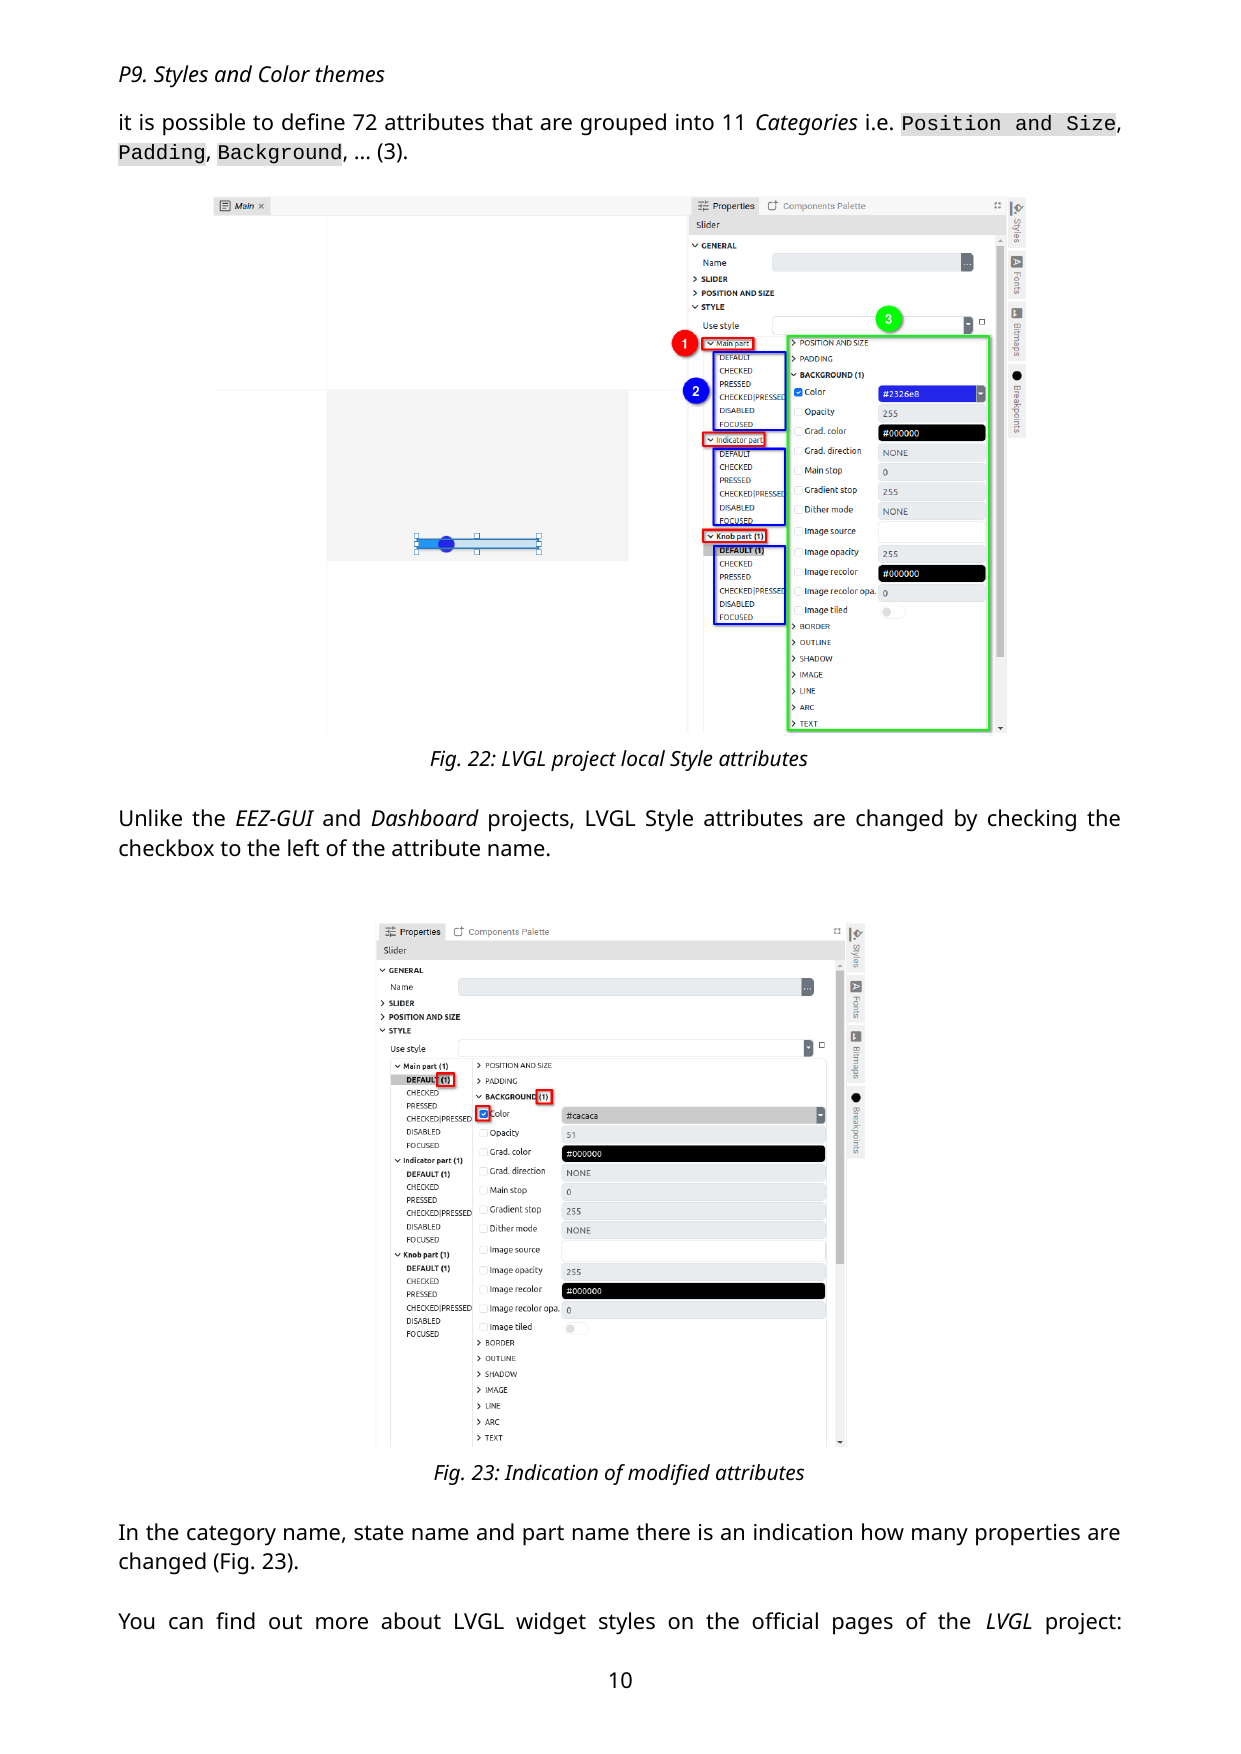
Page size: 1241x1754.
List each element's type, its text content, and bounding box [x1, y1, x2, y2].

picture [375, 922, 866, 1447]
text Fig. 23: Indication of modified attributes [375, 1447, 865, 1487]
text Unlike the EEZ-GUI and Dashboard projects, LVGL Style attributes are changed by checking the checkbox to the left of the attribute name. [118, 803, 1122, 862]
picture [213, 196, 1027, 733]
text Fig. 22: LVGL project local Style attributes [213, 733, 1027, 773]
text it is possible to define 72 attributes that are grouped into 11 Categories i.e. Position and Size, Padding, Background, … (3). [118, 107, 1122, 166]
text You can find out more about LVGL widget styles on the official pages of the LVGL project: [118, 1606, 1122, 1636]
text In the category name, state name and part name there is an indication how many properties are changed (Fig. 23). [118, 1517, 1122, 1576]
